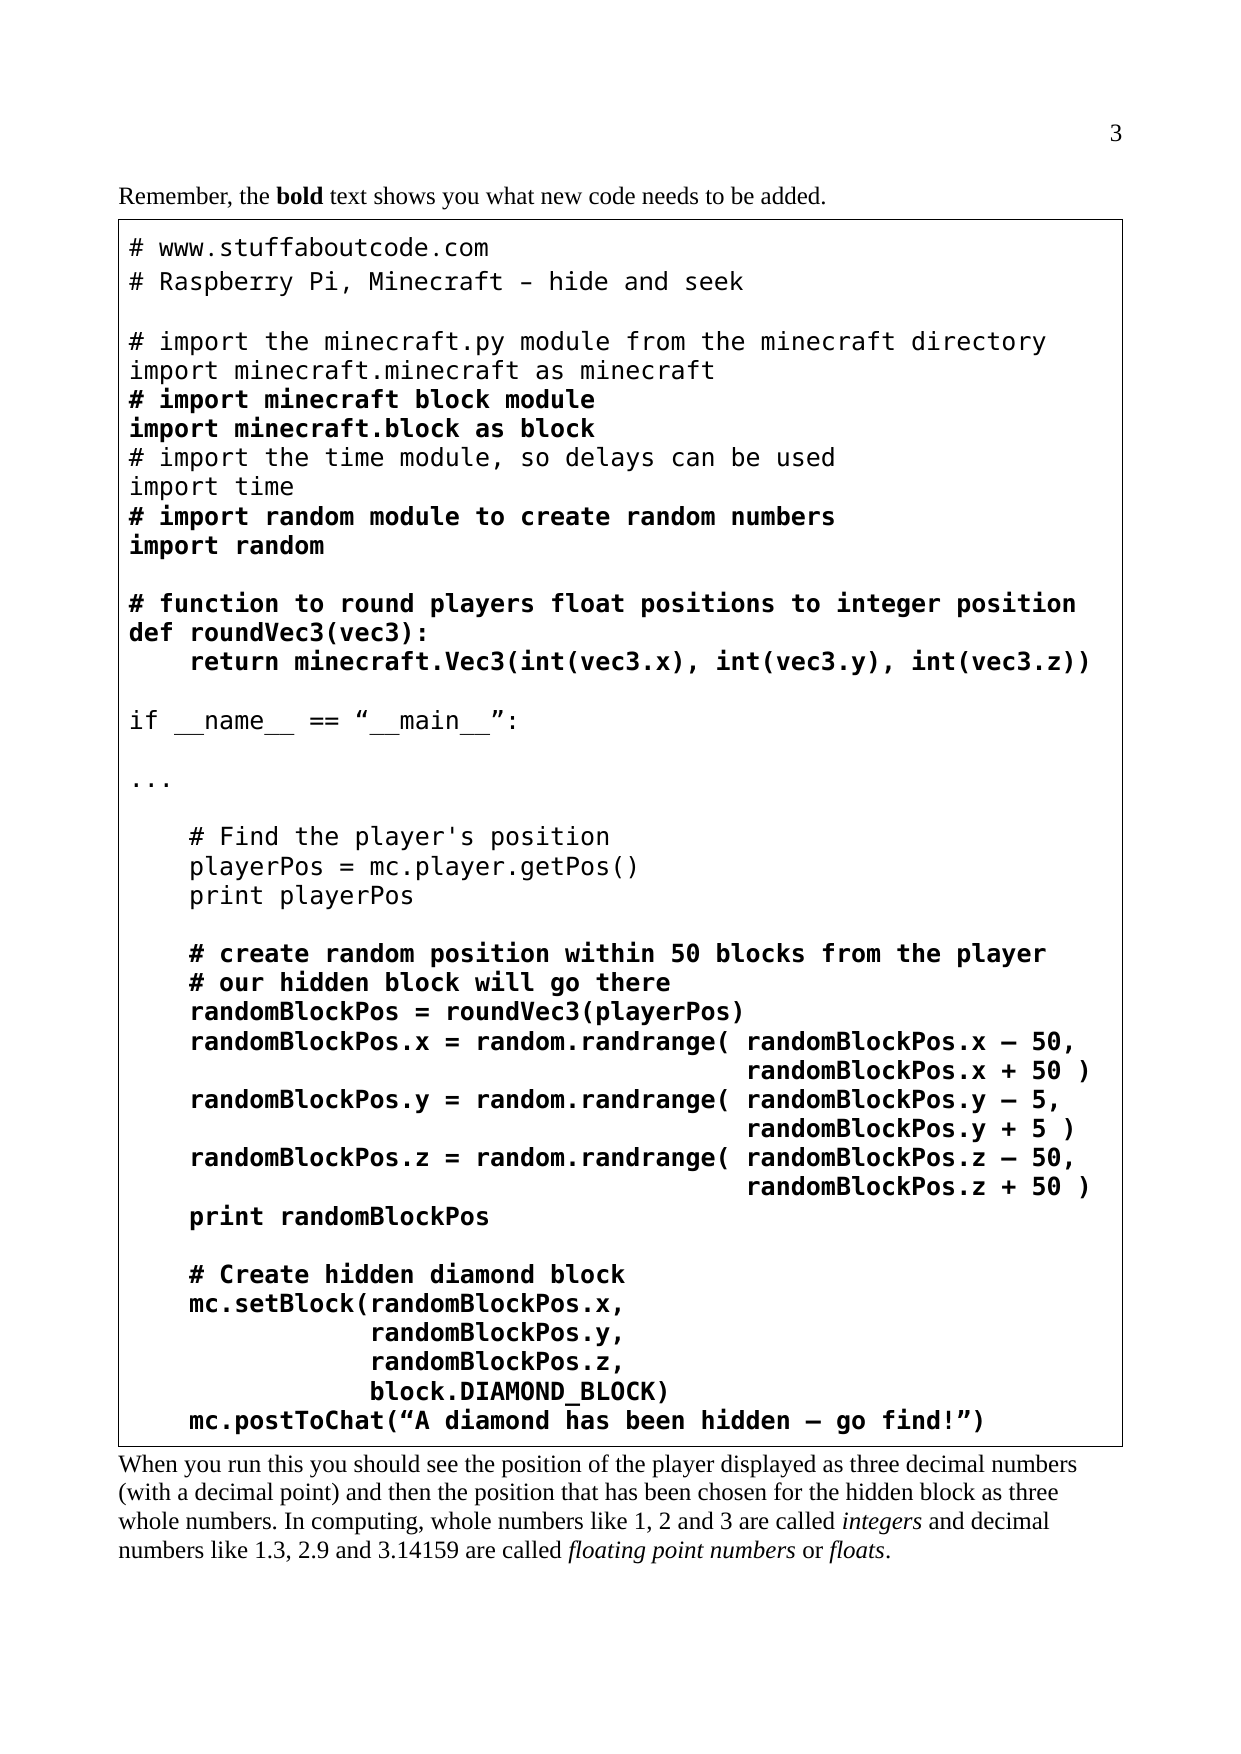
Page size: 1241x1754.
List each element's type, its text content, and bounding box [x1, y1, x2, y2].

text # import the minecraft.py module from the minecraft directory [119, 316, 1122, 345]
text randomBlockPos.y, [119, 1308, 1122, 1337]
text block.DIAMOND_BLOCK) [119, 1366, 1122, 1395]
text # import the time module, so delays can be used [119, 433, 1122, 462]
text # import random module to create random numbers [119, 491, 1122, 520]
text randomBlockPos.x + 50 ) [119, 1045, 1122, 1074]
text Remember, the bold text shows you what new code needs to be added. [118, 181, 1122, 210]
text randomBlockPos.y + 5 ) [119, 1104, 1122, 1133]
text playerPos = mc.player.getPos() [119, 841, 1122, 870]
text # create random position within 50 blocks from the player [119, 929, 1122, 958]
text # our hidden block will go there [119, 958, 1122, 987]
text print randomBlockPos [119, 1191, 1122, 1231]
text mc.setBlock(randomBlockPos.x, [119, 1279, 1122, 1308]
text import random [119, 520, 1122, 560]
text randomBlockPos.z = random.randrange( randomBlockPos.z – 50, [119, 1133, 1122, 1162]
text import minecraft.block as block [119, 404, 1122, 433]
text import minecraft.minecraft as minecraft [119, 345, 1122, 374]
text # import minecraft block module [119, 374, 1122, 404]
text randomBlockPos = roundVec3(playerPos) [119, 987, 1122, 1016]
text randomBlockPos.y = random.randrange( randomBlockPos.y – 5, [119, 1074, 1122, 1104]
text # Raspberry Pi, Minecraft – hide and seek [119, 253, 1122, 298]
text ... [119, 754, 1122, 793]
text return minecraft.Vec3(int(vec3.x), int(vec3.y), int(vec3.z)) [119, 637, 1122, 677]
text randomBlockPos.z + 50 ) [119, 1162, 1122, 1191]
text import time [119, 462, 1122, 491]
text # function to round players float positions to integer position [119, 579, 1122, 608]
text randomBlockPos.x = random.randrange( randomBlockPos.x – 50, [119, 1016, 1122, 1045]
text # Find the player's position [119, 812, 1122, 841]
text print playerPos [119, 870, 1122, 910]
text mc.postToChat(“A diamond has been hidden – go find!”) [119, 1395, 1122, 1446]
text if __name__ == “__main__”: [119, 695, 1122, 735]
text # www.stuffaboutcode.com [119, 220, 1122, 253]
text randomBlockPos.z, [119, 1337, 1122, 1366]
text def roundVec3(vec3): [119, 608, 1122, 637]
text When you run this you should see the position of the player displayed as three decimal numbers (with a decimal point) and then the position that has been chosen for the hidden block as three whole numbers. In computing, whole numbers like 1, 2 and 3 are called integers and decimal numbers like 1.3, 2.9 and 3.14159 are called floating point numbers or floats. [118, 1449, 1122, 1564]
text # Create hidden diamond block [119, 1249, 1122, 1279]
